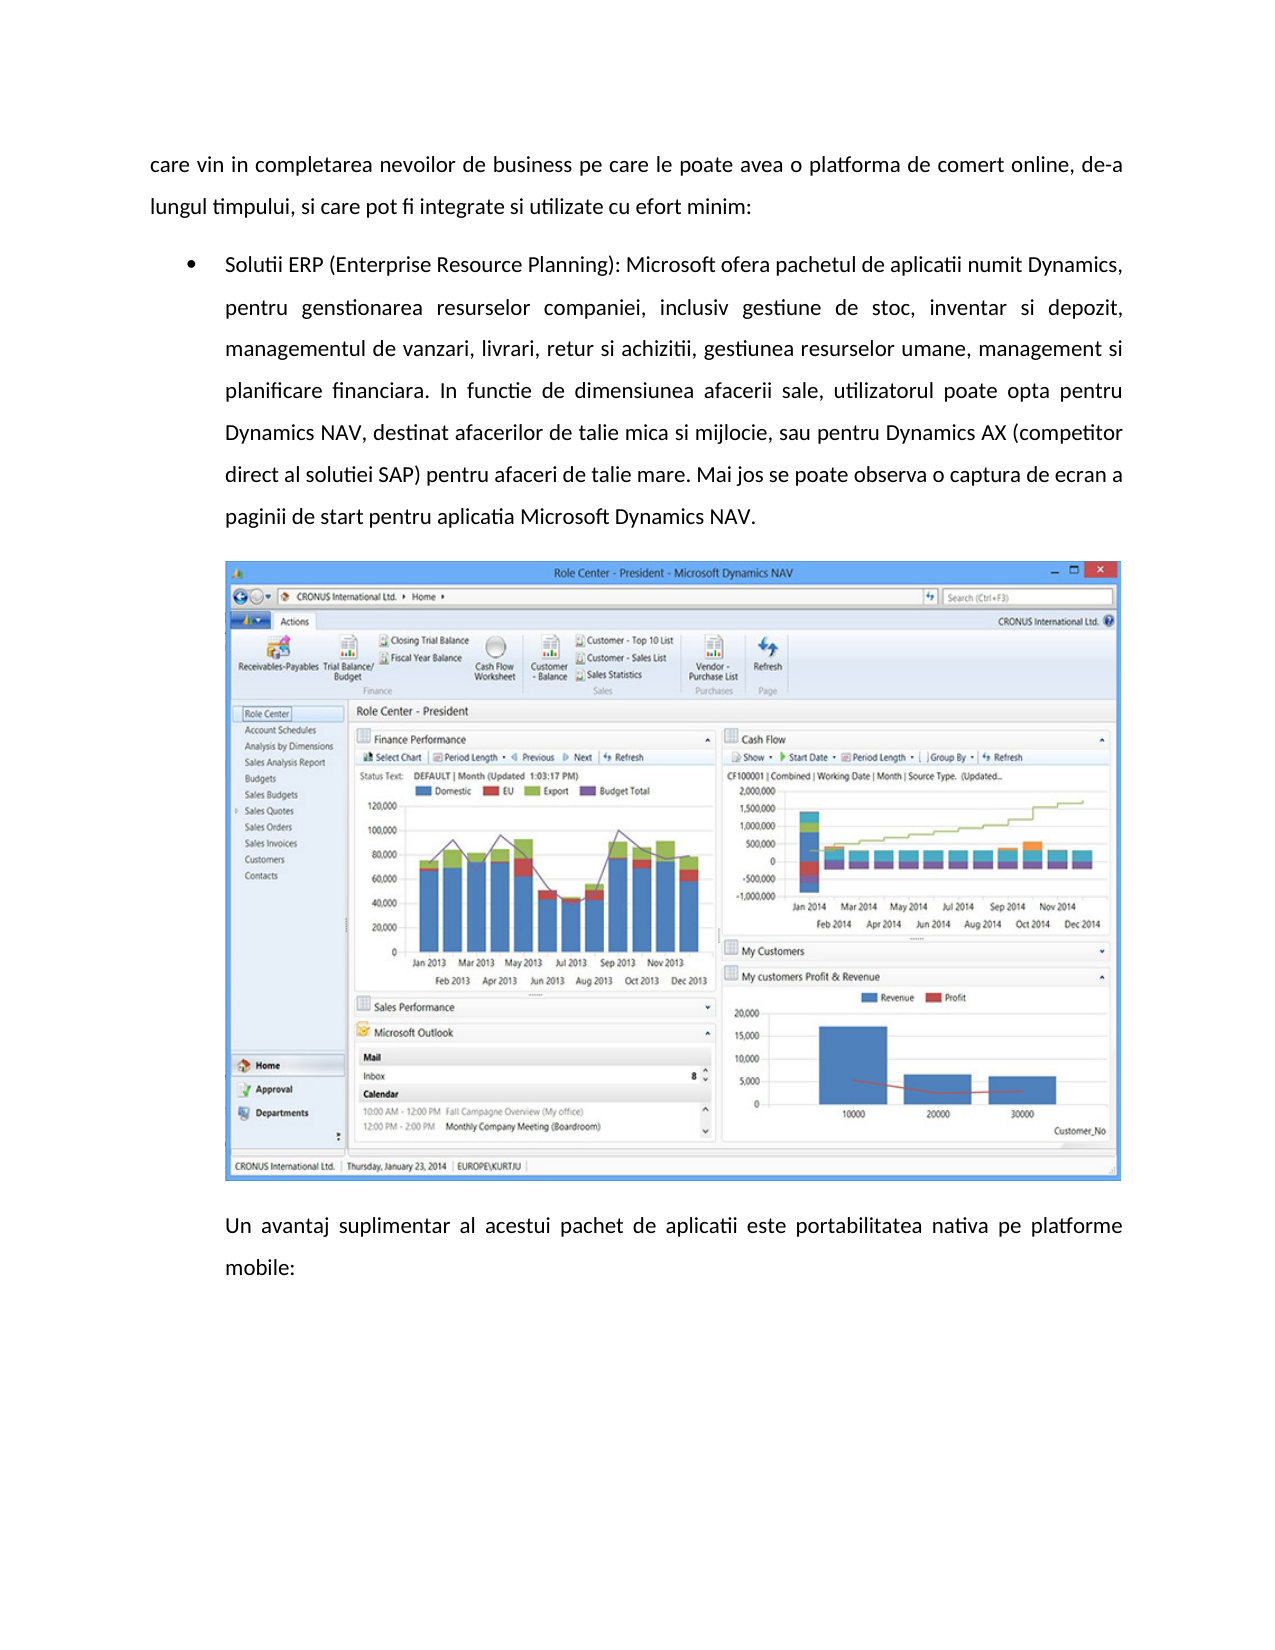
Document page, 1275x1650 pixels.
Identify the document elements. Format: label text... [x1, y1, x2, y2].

list Solutii ERP (Enterprise Resource Planning): Microsoft ofera pachetul de aplicatii numit Dynamics, pentru genstionarea resurselor companiei, inclusiv gestiune de stoc, inventar si depozit, managementul de vanzari, livrari, retur si achizitii, gestiunea resurselor umane, management si planificare financiara. In functie de dimensiunea afacerii sale, utilizatorul poate opta pentru Dynamics NAV, destinat afacerilor de talie mica si mijlocie, sau pentru Dynamics AX (competitor direct al solutiei SAP) pentru afaceri de talie mare. Mai jos se poate observa o captura de ecran a paginii de start pentru aplicatia Microsoft Dynamics NAV. [187, 251, 1125, 531]
list Un avantaj suplimentar al acestui pachet de aplicatii este portabilitatea nativa pe platforme mobile: [225, 1211, 1125, 1281]
text care vin in completarea nevoilor de business pe care le poate avea o platforma de comert online, de-a lungul timpului, si care pot fi integrate si utilizate cu efort minim: [150, 150, 1125, 220]
